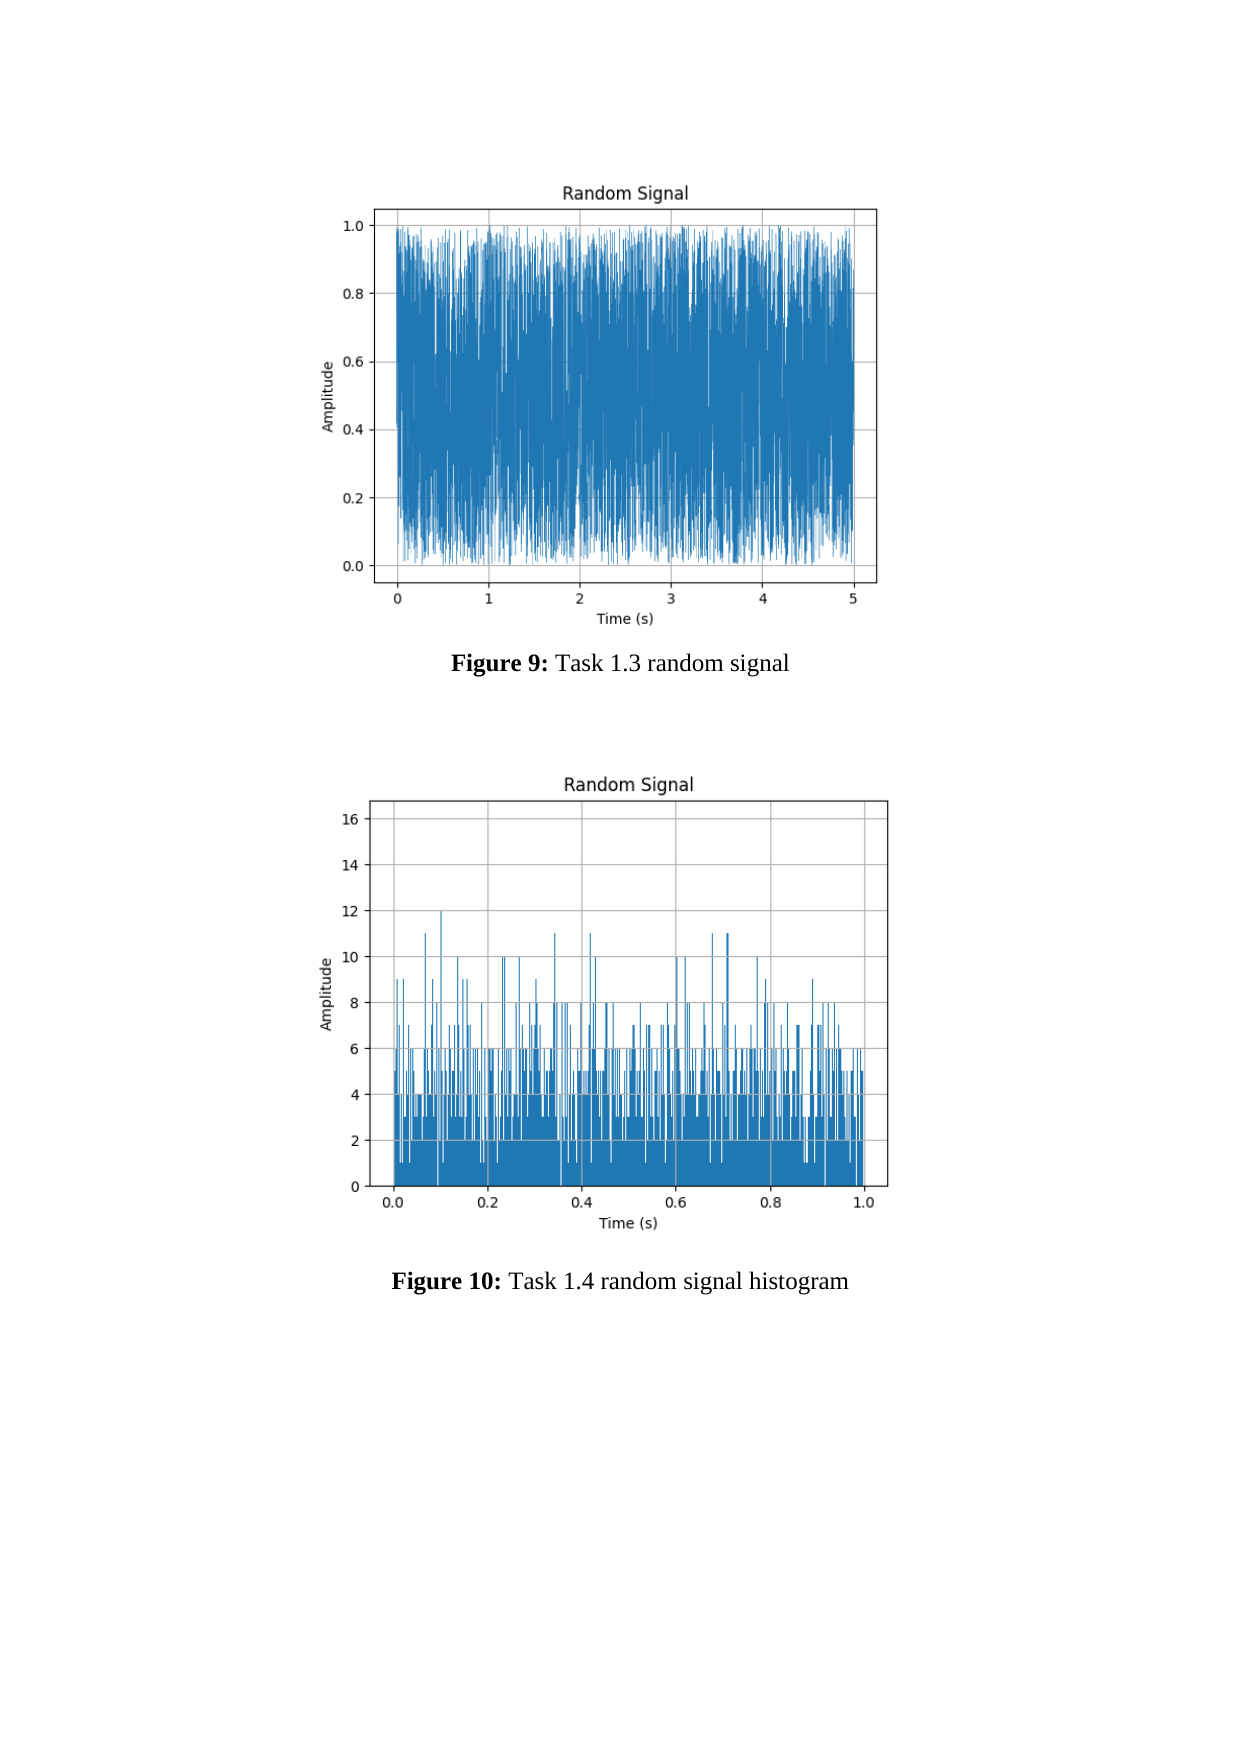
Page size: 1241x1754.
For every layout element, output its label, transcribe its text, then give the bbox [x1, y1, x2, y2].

text Figure 9: Task 1.3 random signal [150, 648, 1090, 677]
text Figure 10: Task 1.4 random signal histogram [150, 1266, 1090, 1295]
